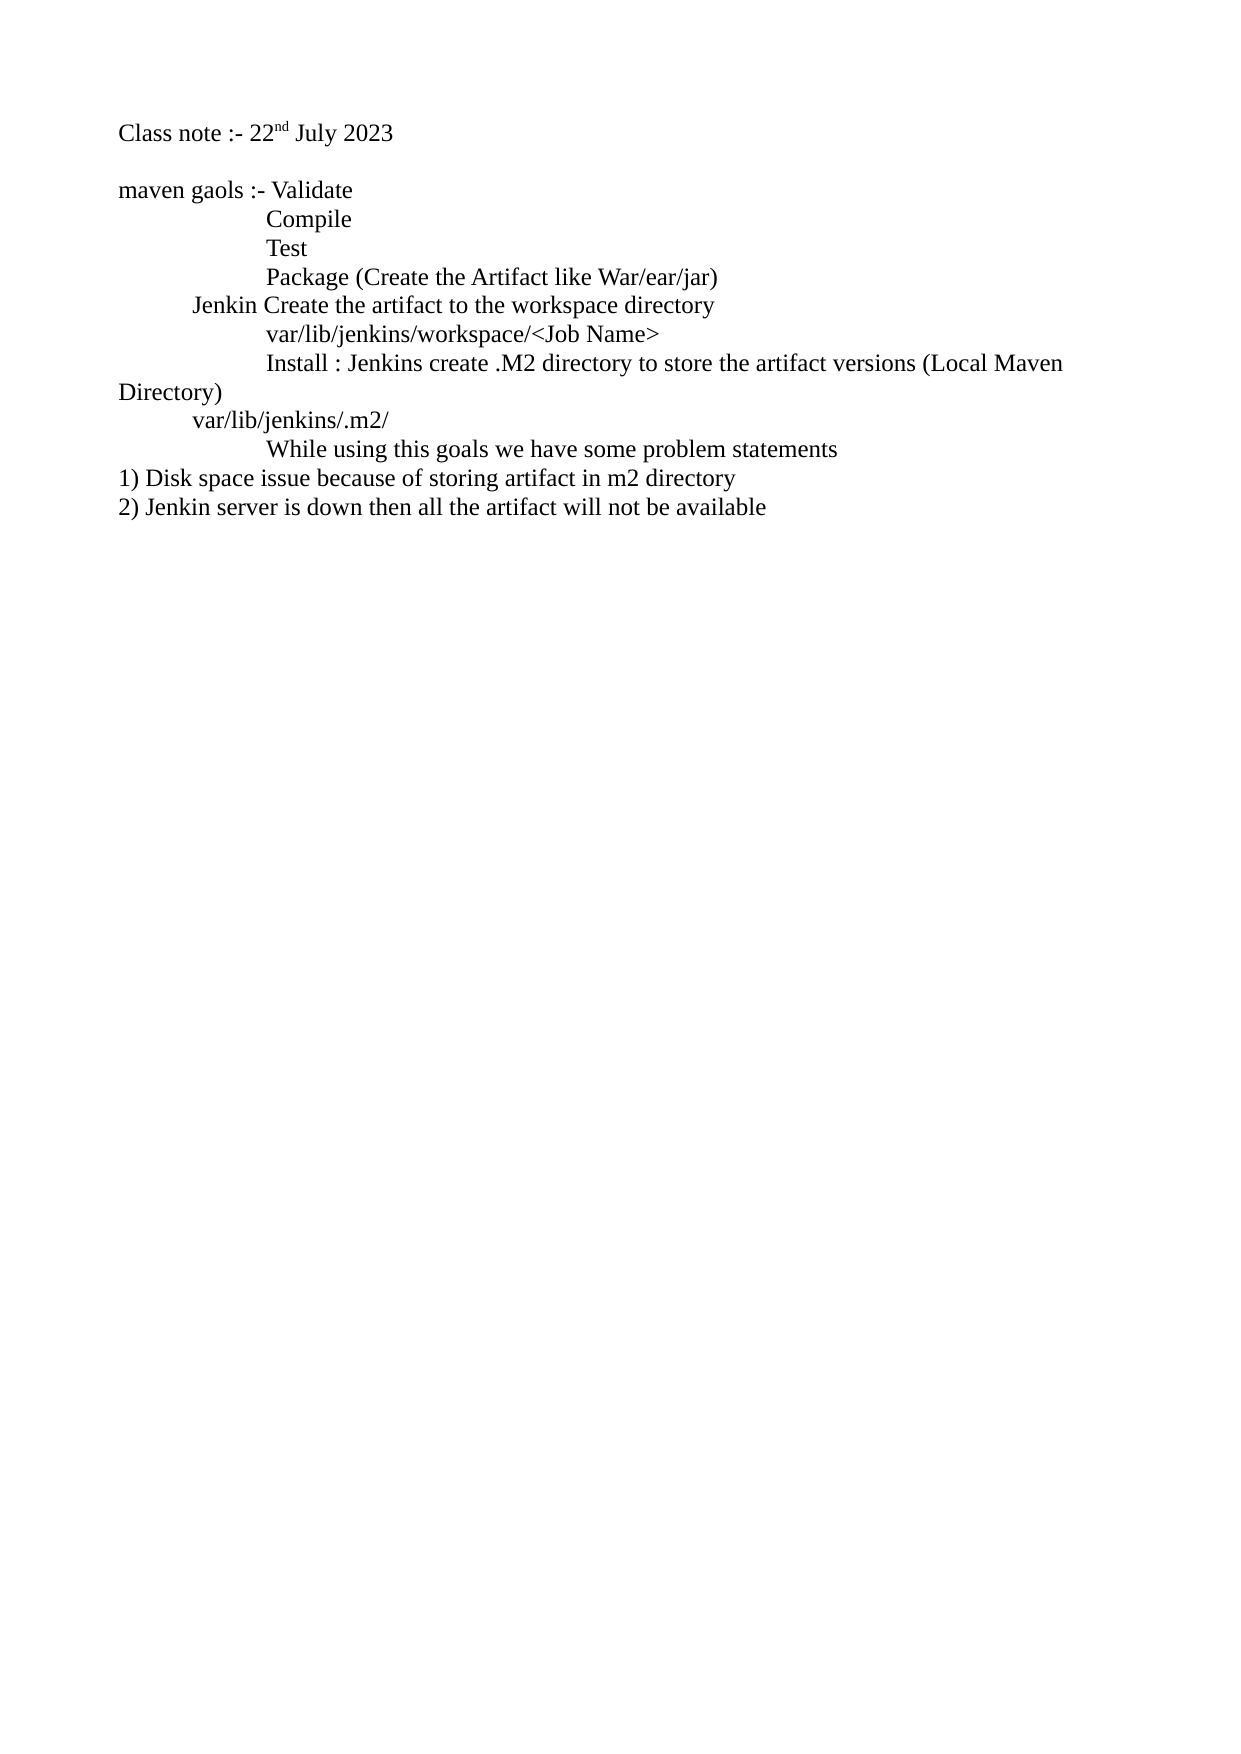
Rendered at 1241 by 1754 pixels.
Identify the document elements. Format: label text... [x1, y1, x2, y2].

text 2) Jenkin server is down then all the artifact will not be available [118, 492, 1122, 521]
text var/lib/jenkins/workspace/<Job Name> [118, 319, 1122, 348]
text 1) Disk space issue because of storing artifact in m2 directory [118, 463, 1122, 492]
text Package (Create the Artifact like War/ear/jar) [118, 262, 1122, 291]
text While using this goals we have some problem statements [118, 434, 1122, 463]
text Install : Jenkins create .M2 directory to store the artifact versions (Local Maven Directory) [118, 348, 1122, 406]
text Jenkin Create the artifact to the workspace directory [118, 291, 1122, 319]
text var/lib/jenkins/.m2/ [118, 406, 1122, 434]
text maven gaols :- Validate [118, 176, 1122, 204]
text Test [118, 233, 1122, 262]
text Compile [118, 204, 1122, 233]
text Class note :- 22nd July 2023 [118, 118, 1122, 147]
